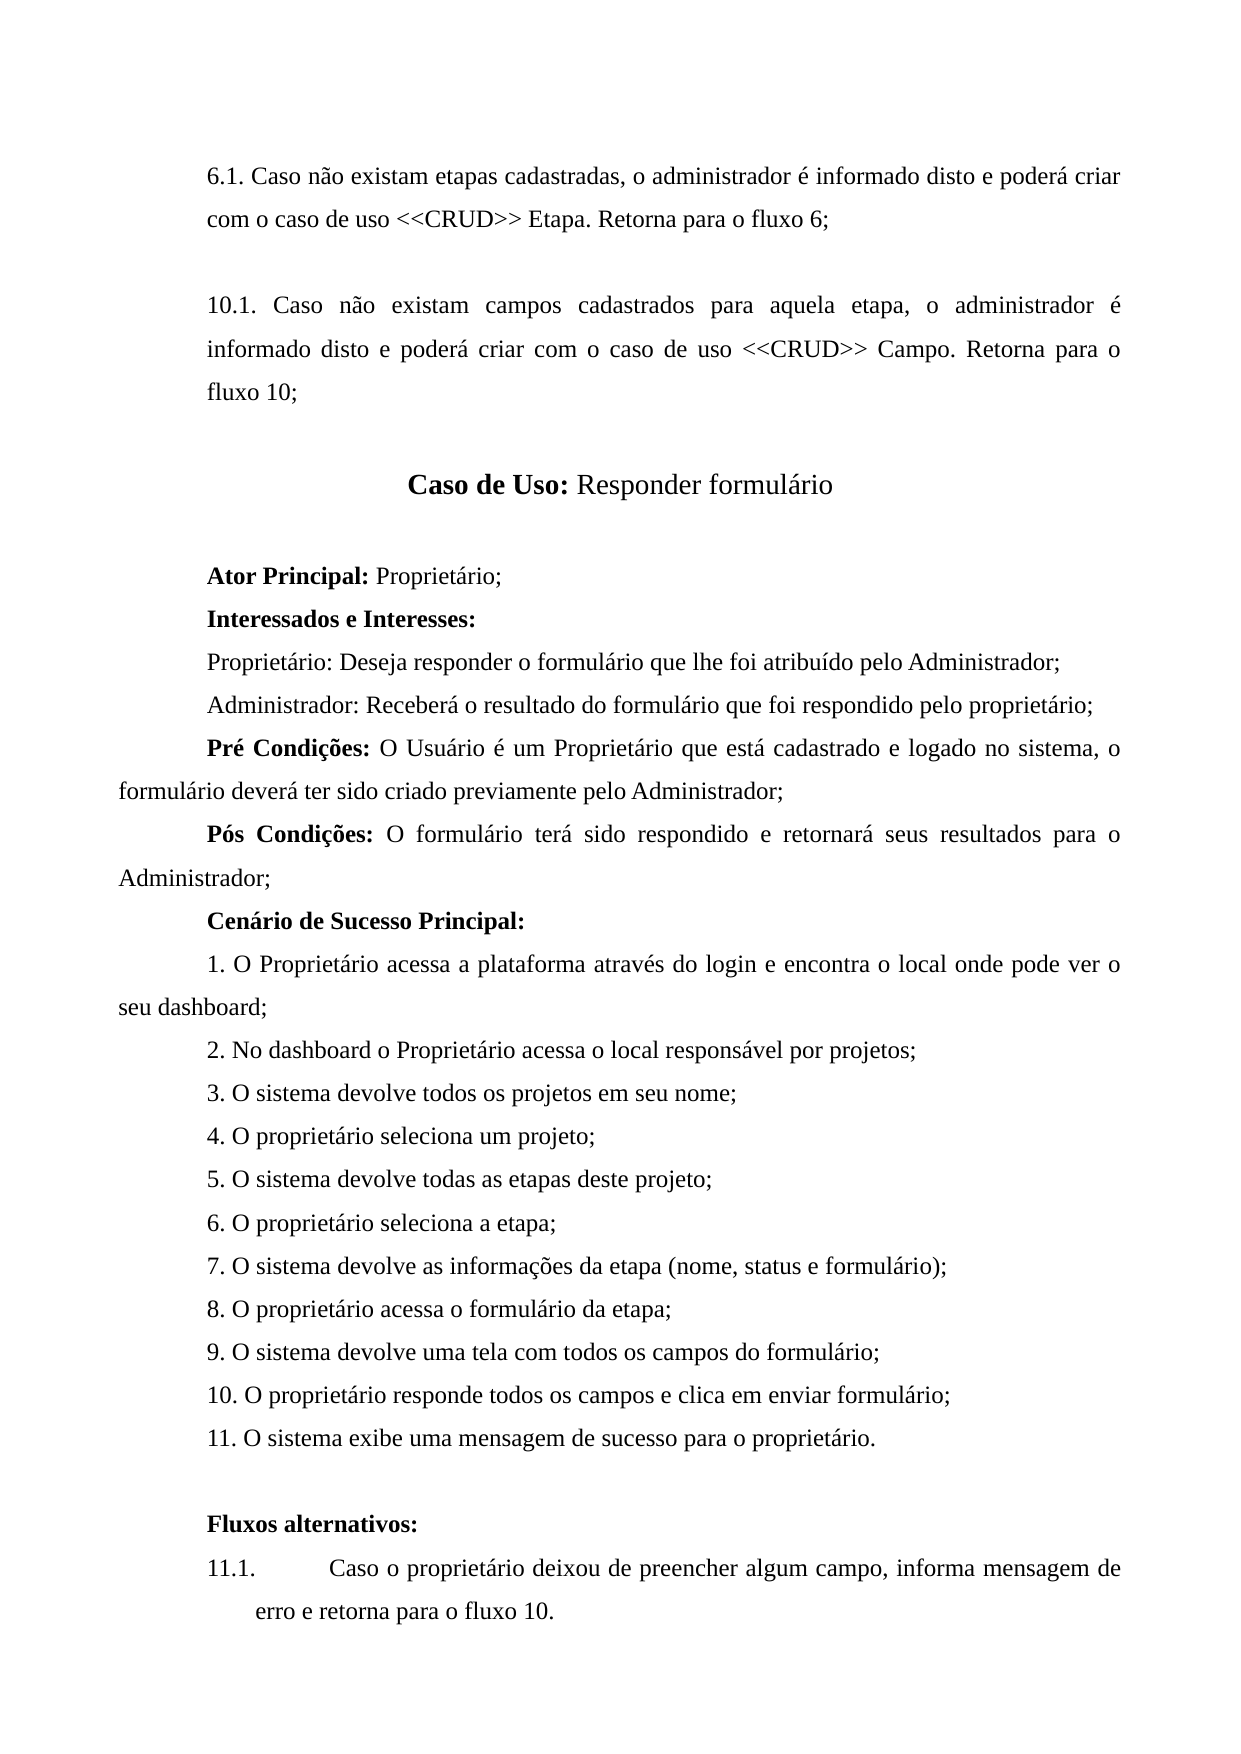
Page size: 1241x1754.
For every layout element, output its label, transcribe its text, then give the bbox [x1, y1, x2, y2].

text Pré Condições: O Usuário é um Proprietário que está cadastrado e logado no sistema, o formulário deverá ter sido criado previamente pelo Administrador; [118, 733, 1122, 805]
text 3. O sistema devolve todos os projetos em seu nome; [118, 1078, 1122, 1107]
text Ator Principal: Proprietário; [118, 561, 1122, 589]
text 4. O proprietário seleciona um projeto; [118, 1121, 1122, 1150]
text 8. O proprietário acessa o formulário da etapa; [118, 1294, 1122, 1323]
text 6.1. Caso não existam etapas cadastradas, o administrador é informado disto e poderá criar com o caso de uso <<CRUD>> Etapa. Retorna para o fluxo 6; [207, 161, 1122, 233]
text 9. O sistema devolve uma tela com todos os campos do formulário; [118, 1337, 1122, 1366]
text 7. O sistema devolve as informações da etapa (nome, status e formulário); [118, 1251, 1122, 1279]
text Pós Condições: O formulário terá sido respondido e retornará seus resultados para o Administrador; [118, 819, 1122, 891]
list Caso o proprietário deixou de preencher algum campo, informa mensagem de erro e retorna para o fluxo 10. [207, 1553, 1122, 1624]
text 1. O Proprietário acessa a plataforma através do login e encontra o local onde pode ver o seu dashboard; [118, 949, 1122, 1021]
text Interessados e Interesses: [118, 604, 1122, 633]
text 10.1. Caso não existam campos cadastrados para aquela etapa, o administrador é informado disto e poderá criar com o caso de uso <<CRUD>> Campo. Retorna para o fluxo 10; [207, 291, 1122, 406]
text Proprietário: Deseja responder o formulário que lhe foi atribuído pelo Administrador; [177, 647, 1122, 676]
text 10. O proprietário responde todos os campos e clica em enviar formulário; [118, 1380, 1122, 1409]
text 11. O sistema exibe uma mensagem de sucesso para o proprietário. [118, 1423, 1122, 1452]
subtitle Caso de Uso: Responder formulário [118, 467, 1122, 501]
text Fluxos alternativos: [118, 1509, 1122, 1538]
text Cenário de Sucesso Principal: [118, 906, 1122, 934]
text 2. No dashboard o Proprietário acessa o local responsável por projetos; [118, 1035, 1122, 1064]
text 6. O proprietário seleciona a etapa; [118, 1208, 1122, 1236]
text 5. O sistema devolve todas as etapas deste projeto; [118, 1164, 1122, 1193]
text Administrador: Receberá o resultado do formulário que foi respondido pelo proprietário; [207, 690, 1122, 719]
